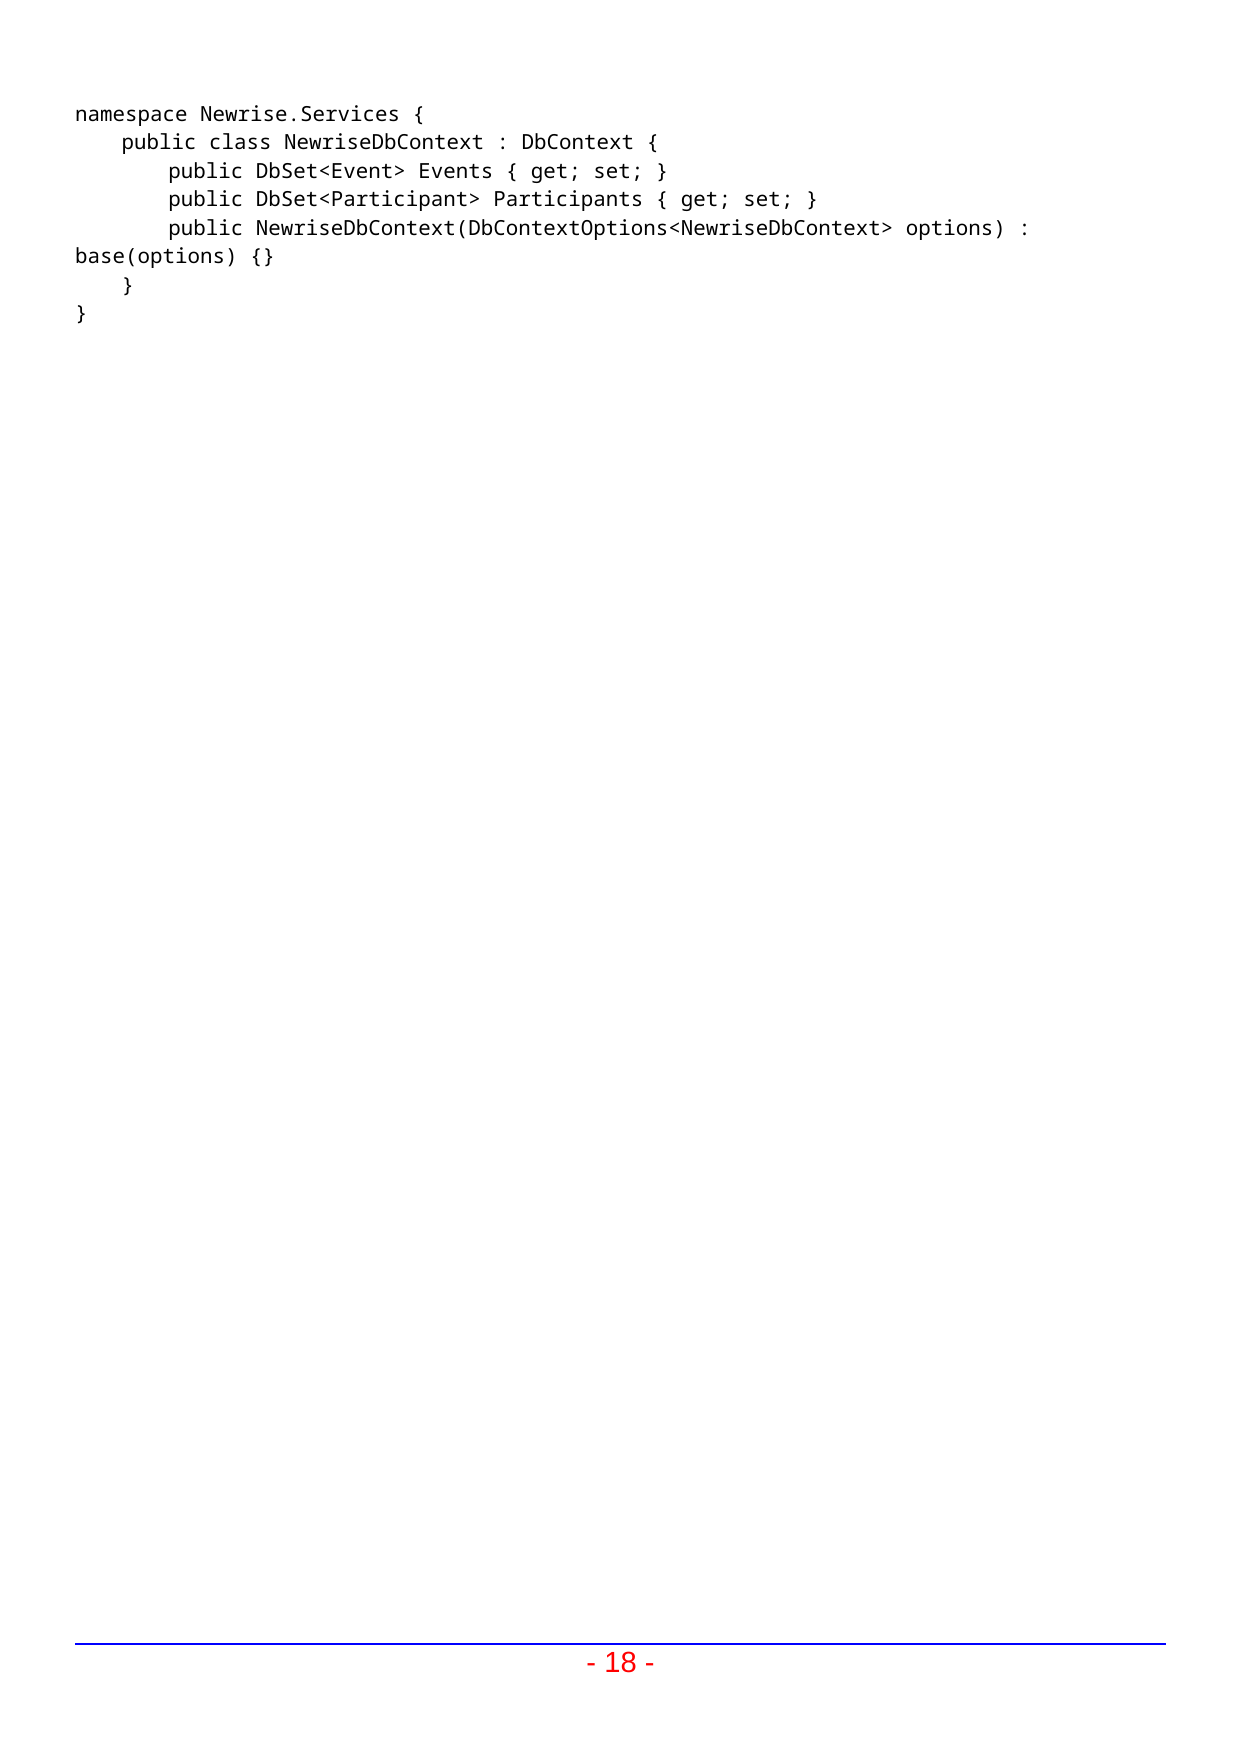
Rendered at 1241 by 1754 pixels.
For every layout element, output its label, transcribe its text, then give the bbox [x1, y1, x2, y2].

text } [75, 270, 1166, 298]
text public class NewriseDbContext : DbContext { [75, 127, 1166, 156]
text public DbSet<Event> Events { get; set; } [75, 156, 1166, 184]
text } [75, 298, 1166, 327]
text namespace Newrise.Services { [75, 99, 1166, 127]
text public NewriseDbContext(DbContextOptions<NewriseDbContext> options) : base(options) {} [75, 213, 1166, 270]
text public DbSet<Participant> Participants { get; set; } [75, 184, 1166, 213]
